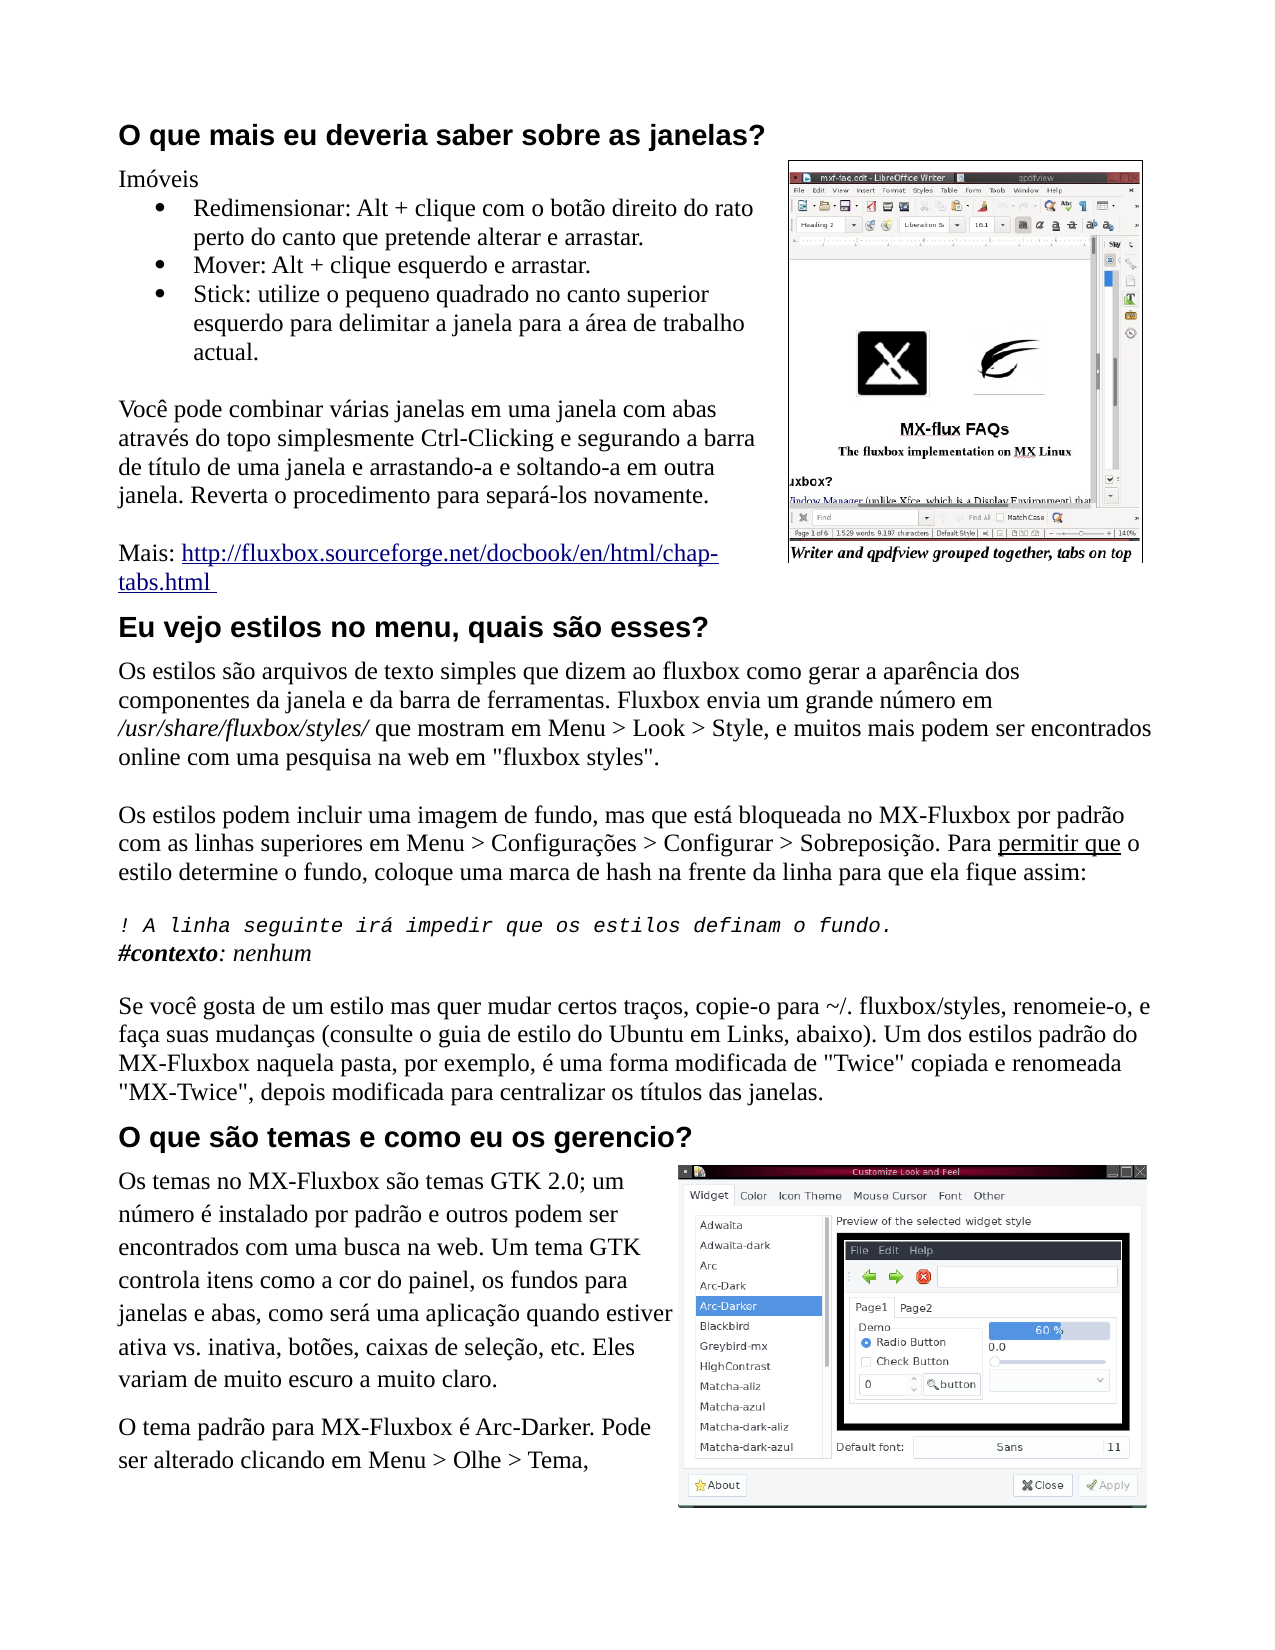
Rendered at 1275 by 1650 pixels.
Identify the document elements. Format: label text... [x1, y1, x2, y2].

picture [773, 132, 1154, 563]
subtitle O que são temas e como eu os gerencio? [118, 1120, 1157, 1154]
text Os temas no MX-Fluxbox são temas GTK 2.0; um número é instalado por padrão e outros podem ser encontrados com uma busca na web. Um tema GTK controla itens como a cor do painel, os fundos para janelas e abas, como será uma aplicação quando estiver ativa vs. inativa, botões, caixas de seleção, etc. Eles variam de muito escuro a muito claro. [118, 1166, 678, 1393]
text Os estilos são arquivos de texto simples que dizem ao fluxbox como gerar a aparência dos componentes da janela e da barra de ferramentas. Fluxbox envia um grande número em /usr/share/fluxbox/styles/ que mostram em Menu > Look > Style, e muitos mais podem ser encontrados online com uma pesquisa na web em "fluxbox styles". [118, 656, 1157, 771]
list Mover: Alt + clique esquerdo e arrastar. [156, 250, 773, 279]
list Redimensionar: Alt + clique com o botão direito do rato perto do canto que pretende alterar e arrastar. [156, 193, 773, 250]
text O tema padrão para MX-Fluxbox é Arc-Darker. Pode ser alterado clicando em Menu > Olhe > Tema, [118, 1412, 678, 1474]
text Se você gosta de um estilo mas quer mudar certos traços, copie-o para ~/. fluxbox/styles, renomeie-o, e faça suas mudanças (consulte o guia de estilo do Ubuntu em Links, abaixo). Um dos estilos padrão do MX-Fluxbox naquela pasta, por exemplo, é uma forma modificada de "Twice" copiada e renomeada "MX-Twice", depois modificada para centralizar os títulos das janelas. [118, 991, 1157, 1106]
list Stick: utilize o pequeno quadrado no canto superior esquerdo para delimitar a janela para a área de trabalho actual. [156, 279, 773, 365]
text #contexto: nenhum [118, 938, 1157, 967]
picture [678, 1165, 1147, 1508]
text Você pode combinar várias janelas em uma janela com abas através do topo simplesmente Ctrl-Clicking e segurando a barra de título de uma janela e arrastando-a e soltando-a em outra janela. Reverta o procedimento para separá-los novamente. [118, 394, 773, 509]
text Imóveis [118, 164, 773, 193]
text Os estilos podem incluir uma imagem de fundo, mas que está bloqueada no MX-Fluxbox por padrão com as linhas superiores em Menu > Configurações > Configurar > Sobreposição. Para permitir que o estilo determine o fundo, coloque uma marca de hash na frente da linha para que ela fique assim: [118, 800, 1157, 886]
text ! A linha seguinte irá impedir que os estilos definam o fundo. [118, 915, 1157, 938]
subtitle O que mais eu deveria saber sobre as janelas? [118, 118, 1157, 152]
text Mais: http://fluxbox.sourceforge.net/docbook/en/html/chap-tabs.html [118, 538, 1157, 595]
subtitle Eu vejo estilos no menu, quais são esses? [118, 610, 1157, 643]
